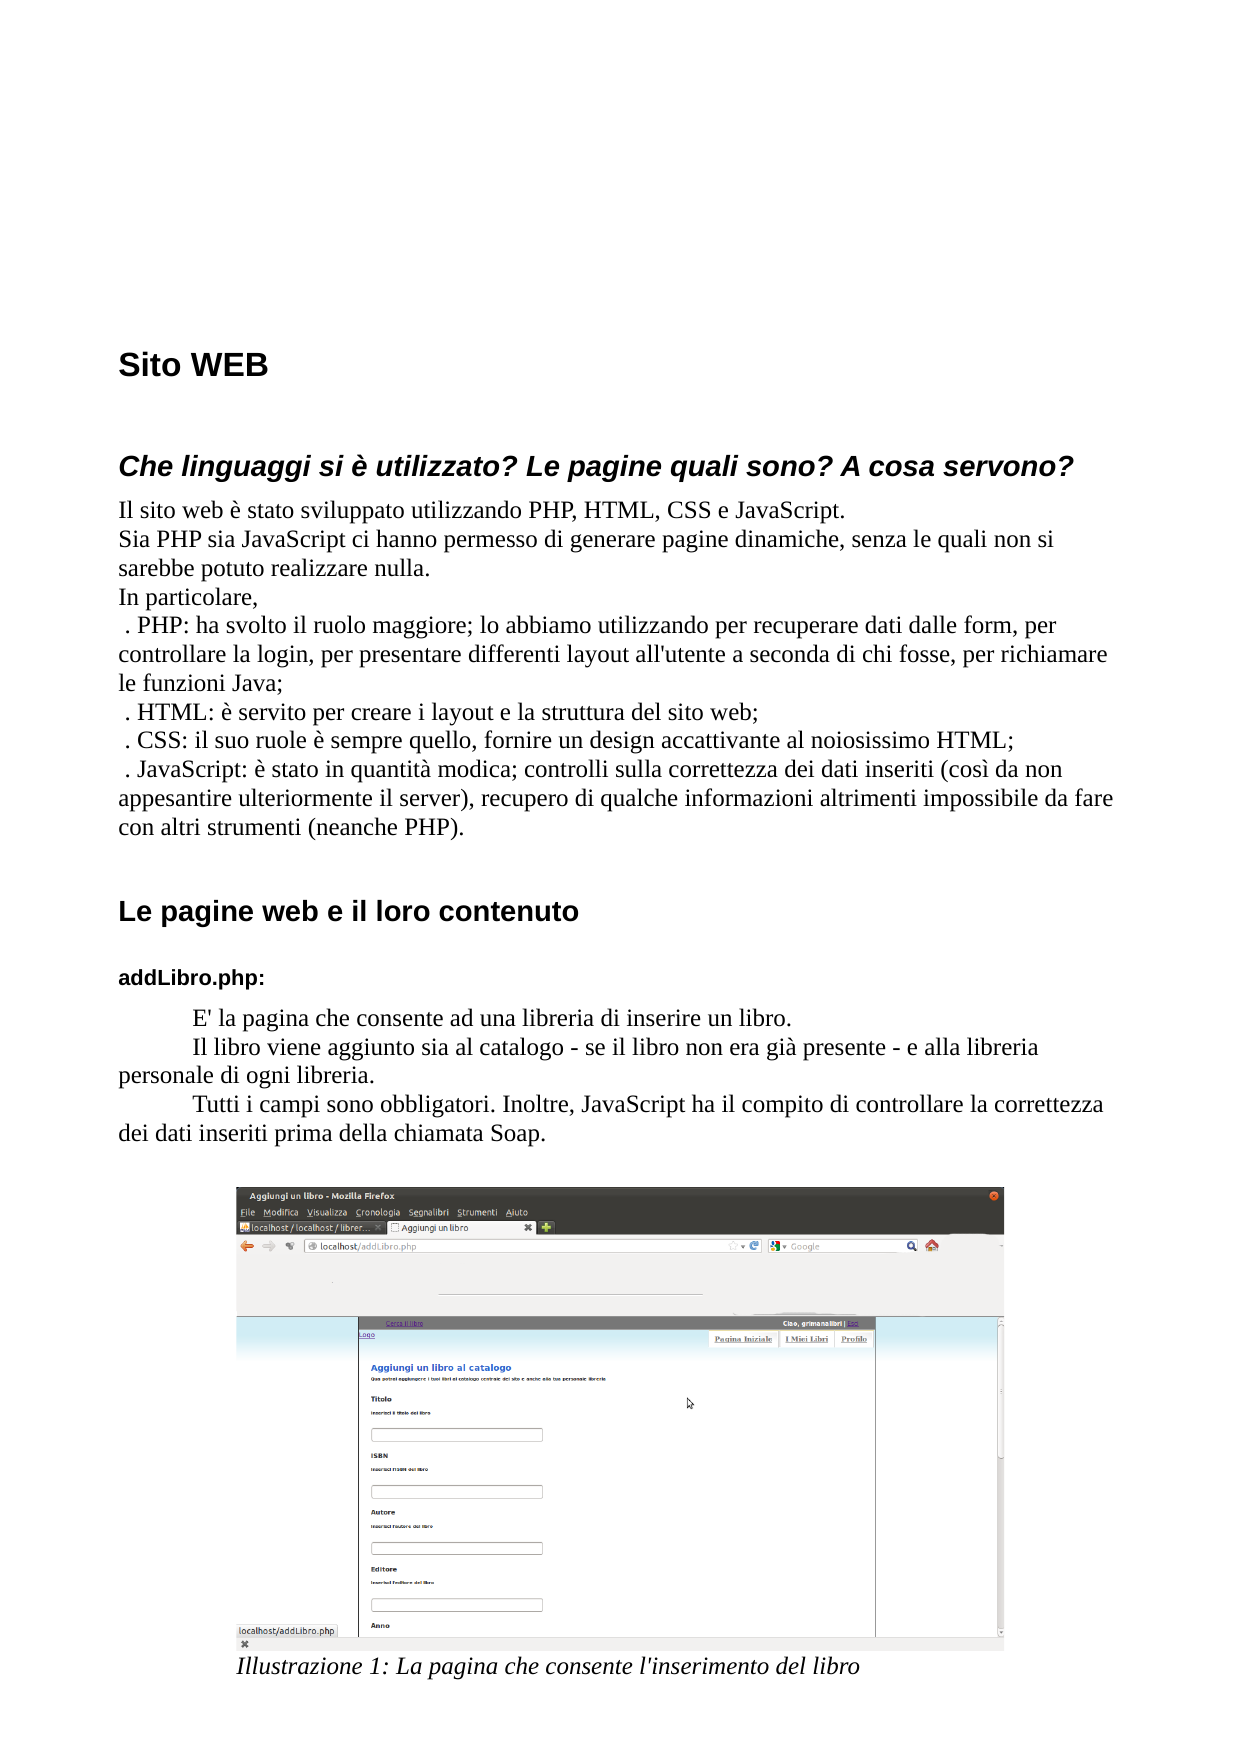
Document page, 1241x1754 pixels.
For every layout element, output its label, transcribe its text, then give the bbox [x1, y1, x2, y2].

text . JavaScript: è stato in quantità modica; controlli sulla correttezza dei dati inseriti (così da non appesantire ulteriormente il server), recupero di qualche informazioni altrimenti impossibile da fare con altri strumenti (neanche PHP). [118, 754, 1122, 840]
text . HTML: è servito per creare i layout e la struttura del sito web; [118, 697, 1122, 725]
text . CSS: il suo ruole è sempre quello, fornire un design accattivante al noiosissimo HTML; [118, 725, 1122, 754]
text E' la pagina che consente ad una libreria di inserire un libro. [118, 1003, 1122, 1032]
subtitle Sito WEB [118, 344, 1122, 383]
subtitle addLibro.php: [118, 965, 1122, 990]
text . PHP: ha svolto il ruolo maggiore; lo abbiamo utilizzando per recuperare dati dalle form, per controllare la login, per presentare differenti layout all'utente a seconda di chi fosse, per richiamare le funzioni Java; [118, 610, 1122, 697]
text Tutti i campi sono obbligatori. Inoltre, JavaScript ha il compito di controllare la correttezza dei dati inseriti prima della chiamata Soap. [118, 1089, 1122, 1147]
picture [236, 1187, 1005, 1651]
text Illustrazione 1: La pagina che consente l'inserimento del libro [236, 1651, 1004, 1680]
text Il sito web è stato sviluppato utilizzando PHP, HTML, CSS e JavaScript. [118, 495, 1122, 524]
subtitle Che linguaggi si è utilizzato? Le pagine quali sono? A cosa servono? [118, 449, 1122, 483]
text Il libro viene aggiunto sia al catalogo - se il libro non era già presente - e alla libreria personale di ogni libreria. [118, 1032, 1122, 1089]
text In particolare, [118, 582, 1122, 610]
subtitle Le pagine web e il loro contenuto [118, 894, 1122, 928]
text Sia PHP sia JavaScript ci hanno permesso di generare pagine dinamiche, senza le quali non si sarebbe potuto realizzare nulla. [118, 524, 1122, 582]
